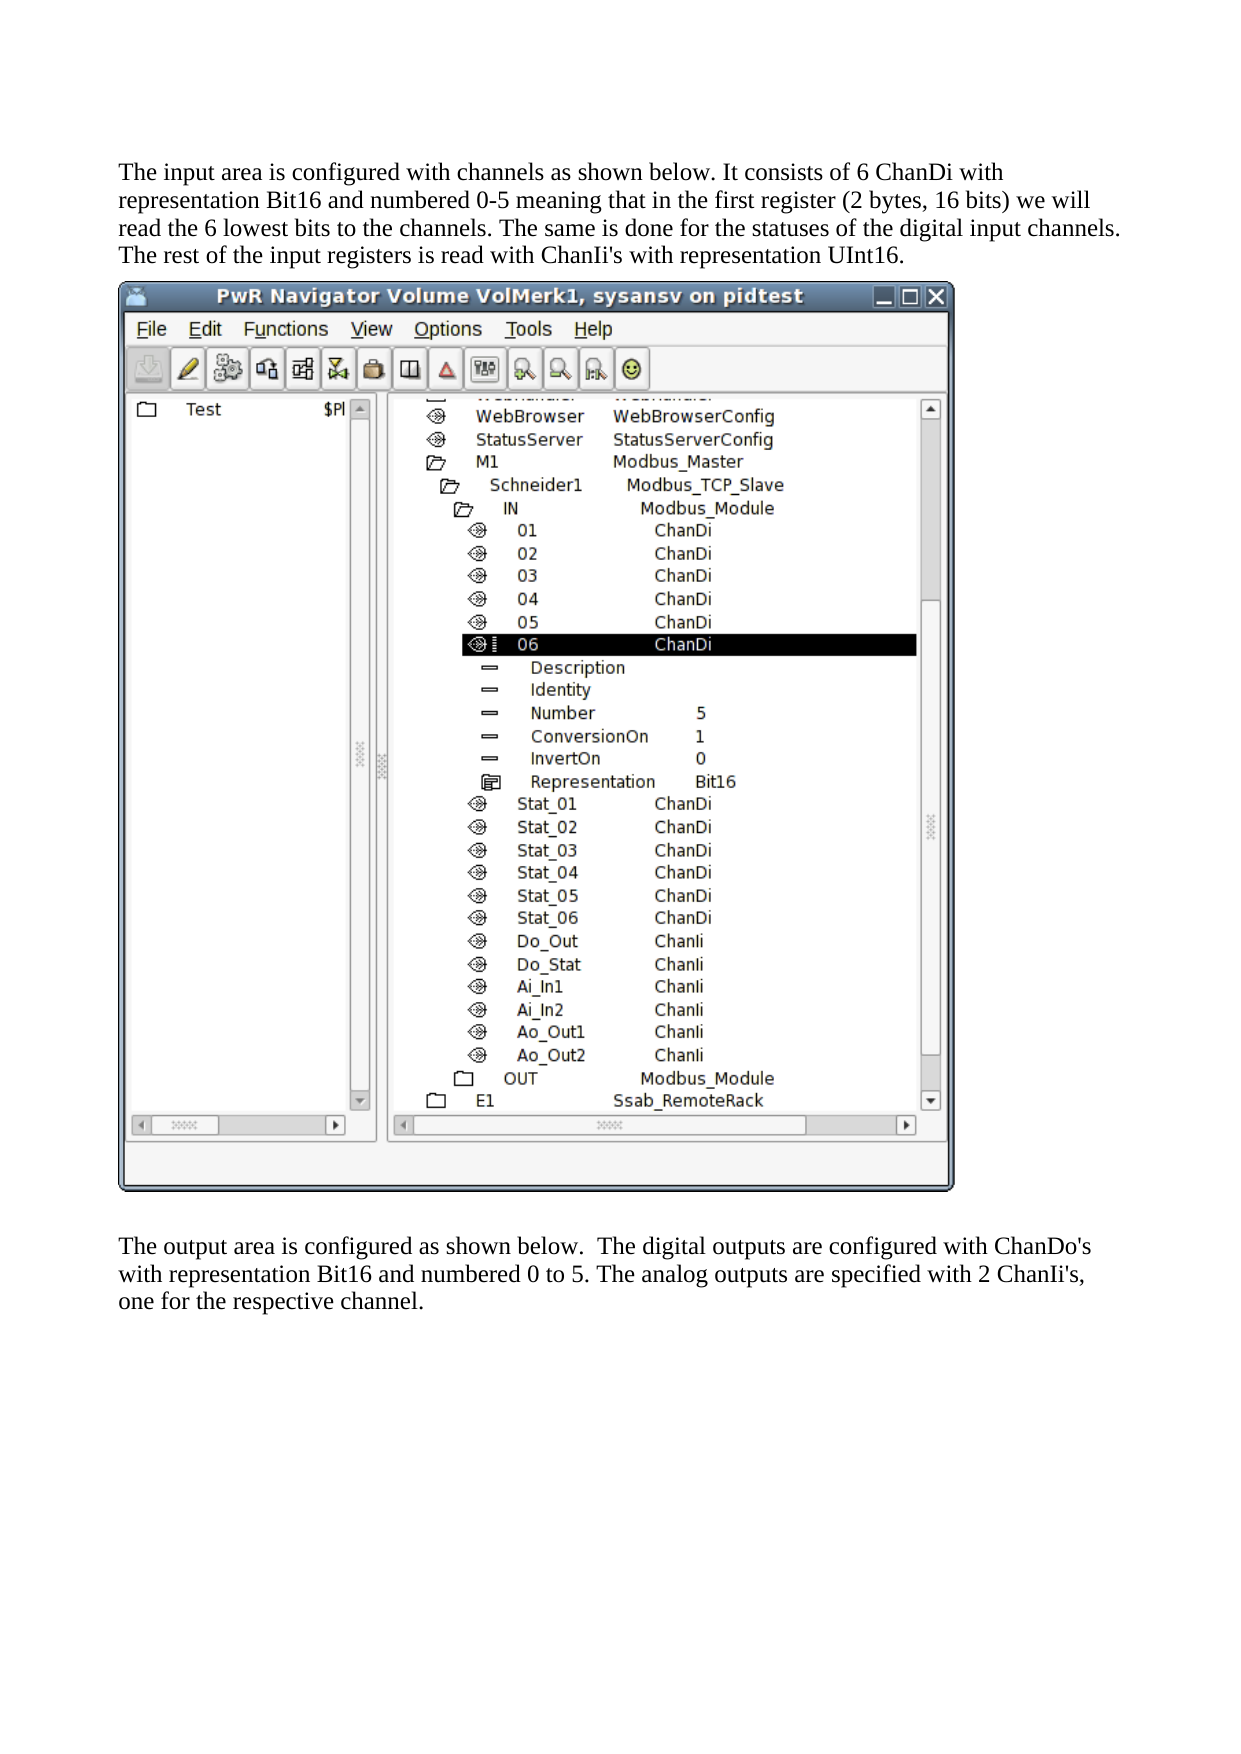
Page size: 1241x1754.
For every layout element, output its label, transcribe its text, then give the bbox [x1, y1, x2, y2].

text The output area is configured as shown below. The digital outputs are configured with ChanDo's with representation Bit16 and numbered 0 to 5. The analog outputs are specified with 2 ChanIi's, one for the respective channel. [118, 1232, 1122, 1315]
text The input area is configured with channels as shown below. It consists of 6 ChanDi with representation Bit16 and numbered 0-5 meaning that in the first register (2 bytes, 16 bits) we will read the 6 lowest bits to the channels. The same is done for the statuses of the digital input channels. The rest of the input registers is read with ChanIi's with representation UInt16. [118, 158, 1122, 269]
picture [118, 281, 955, 1192]
